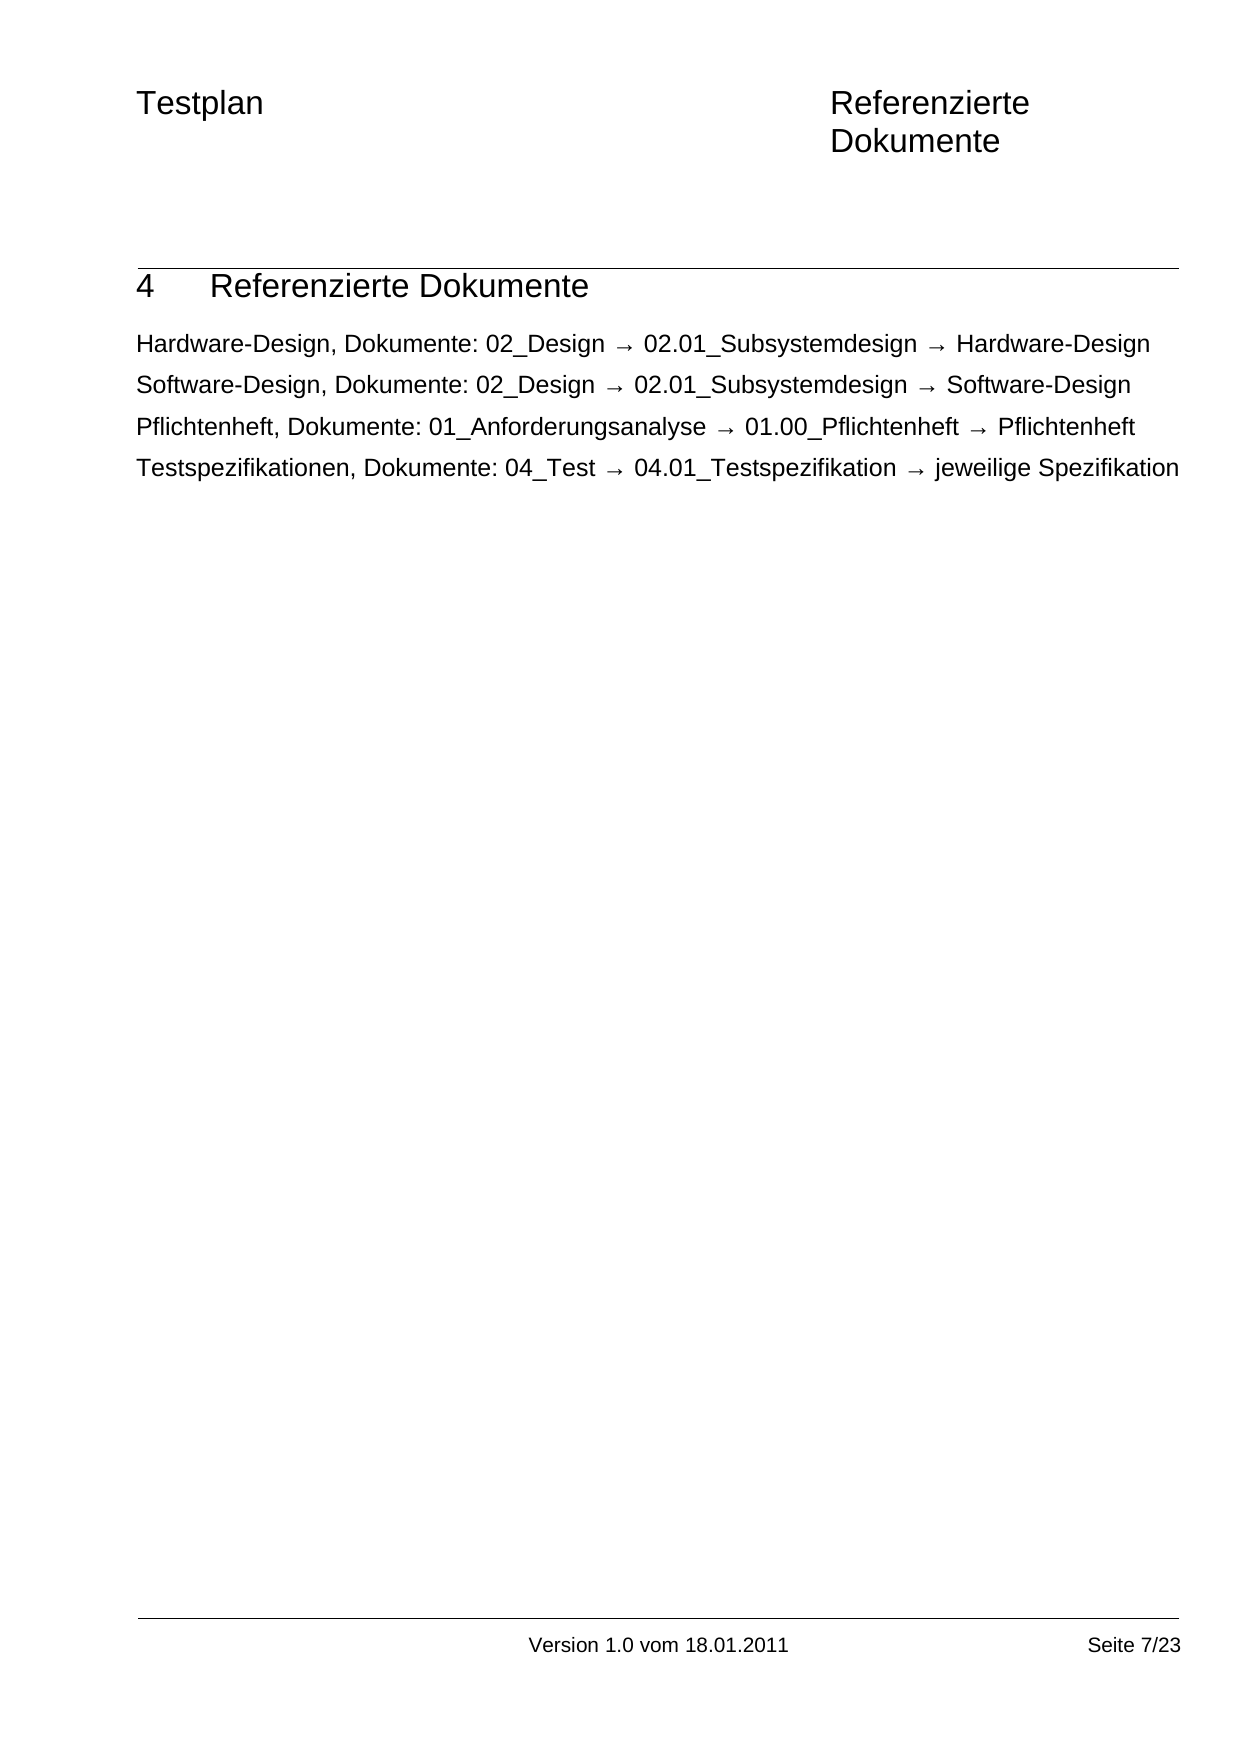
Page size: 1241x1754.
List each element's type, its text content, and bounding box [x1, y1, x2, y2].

text Testspezifikationen, Dokumente: 04_Test → 04.01_Testspezifikation → jeweilige Spezifikation [136, 453, 1181, 482]
subtitle Referenzierte Dokumente [136, 289, 1181, 304]
text Pflichtenheft, Dokumente: 01_Anforderungsanalyse → 01.00_Pflichtenheft → Pflichtenheft [136, 412, 1181, 441]
text Hardware-Design, Dokumente: 02_Design → 02.01_Subsystemdesign → Hardware-Design [136, 329, 1181, 358]
text Software-Design, Dokumente: 02_Design → 02.01_Subsystemdesign → Software-Design [136, 371, 1181, 399]
